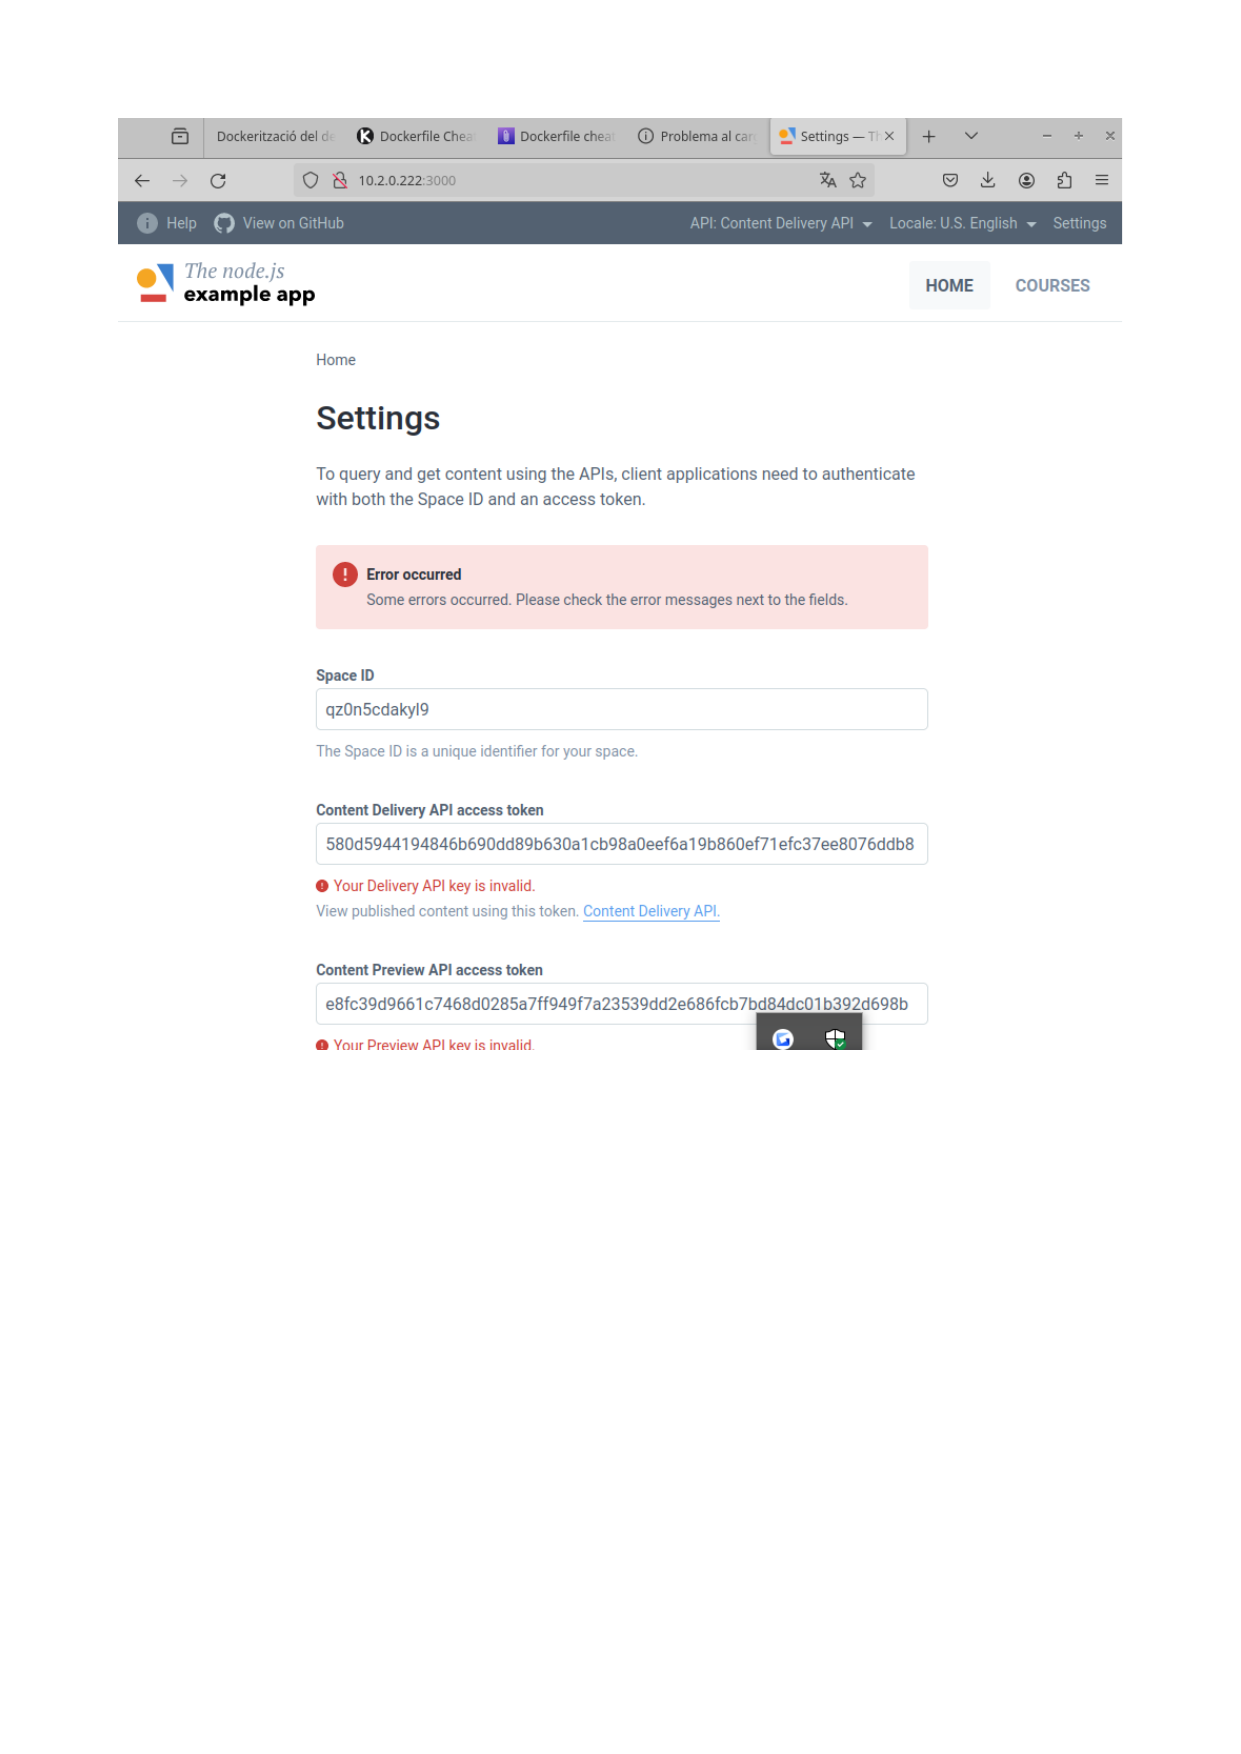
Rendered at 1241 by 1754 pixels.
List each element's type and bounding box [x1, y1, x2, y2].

picture [118, 118, 1123, 1050]
